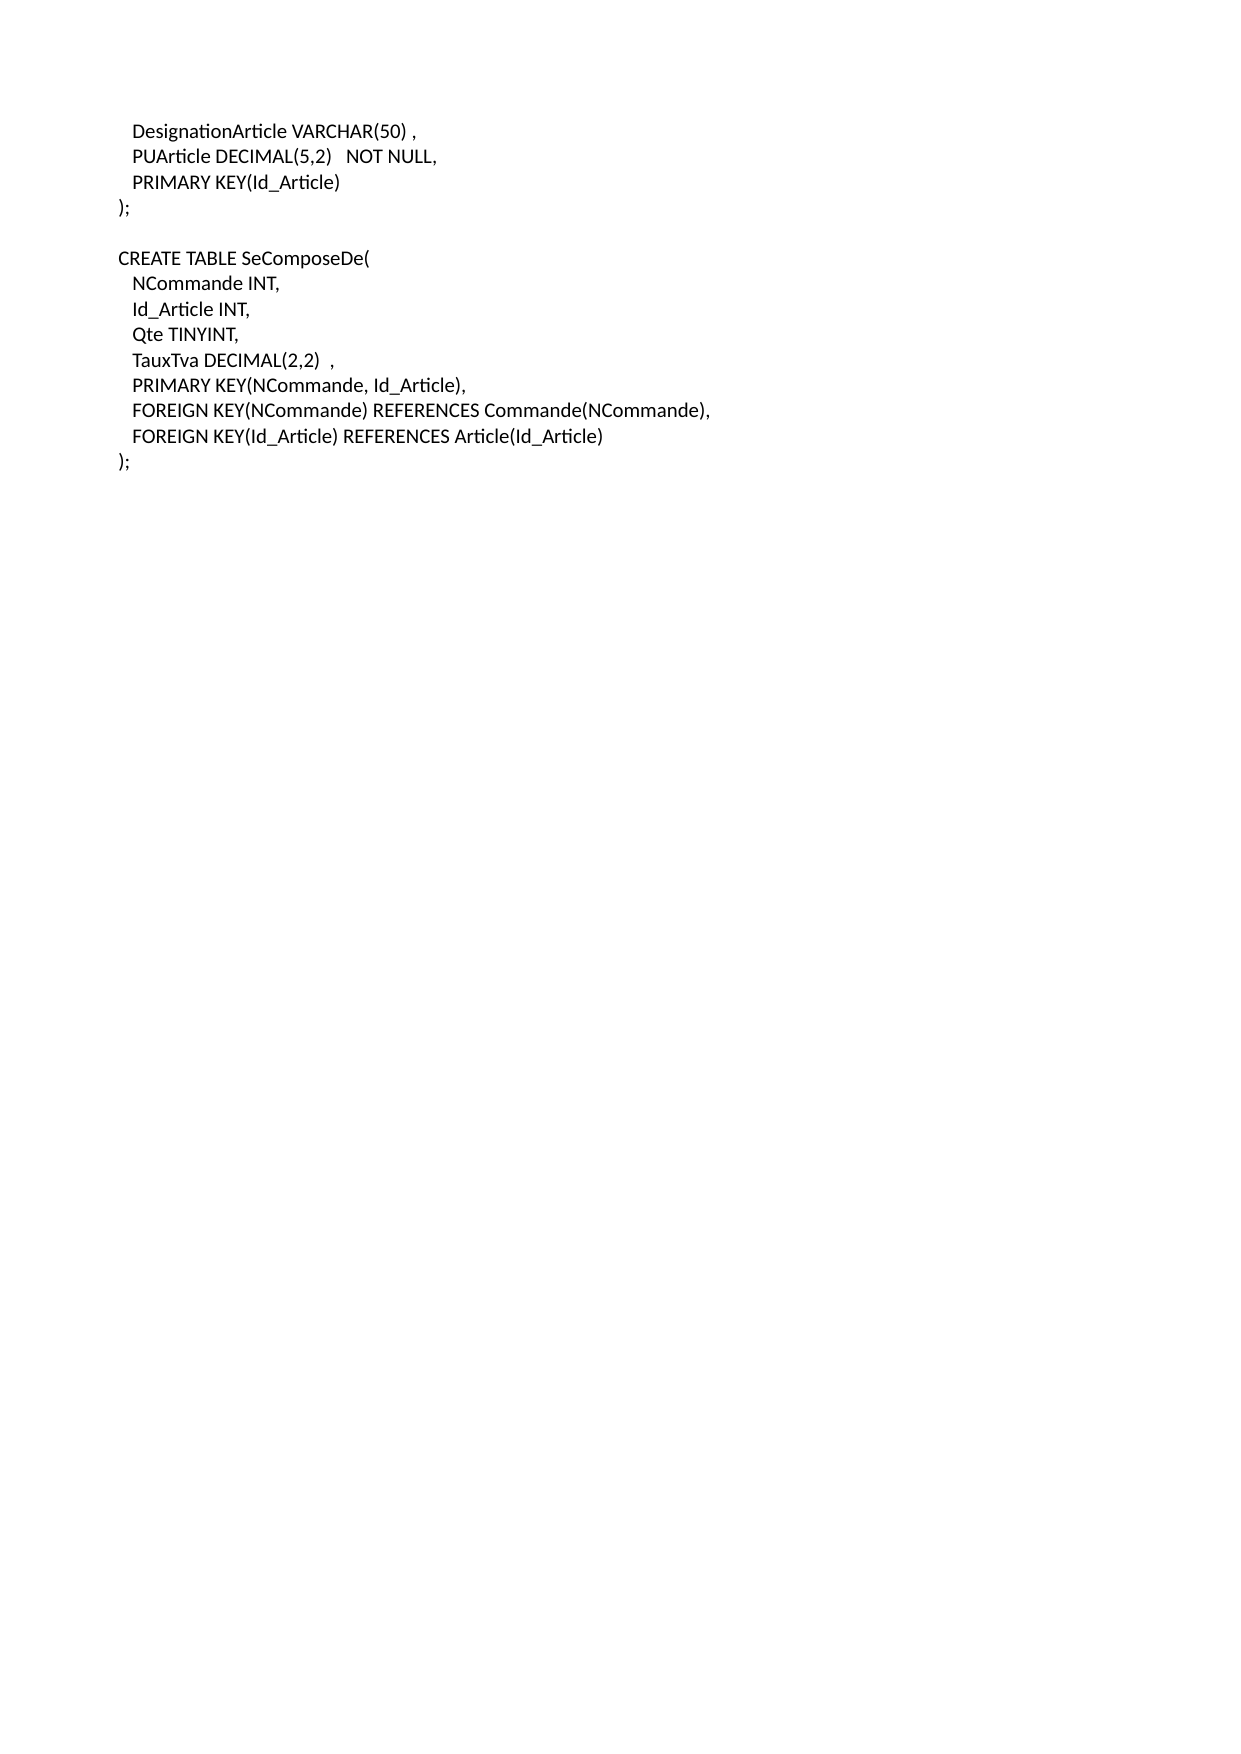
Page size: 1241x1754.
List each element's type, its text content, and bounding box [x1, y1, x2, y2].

text PRIMARY KEY(NCommande, Id_Article), [118, 372, 1122, 398]
text NCommande INT, [118, 271, 1122, 296]
text ); [118, 448, 1122, 474]
text PUArticle DECIMAL(5,2) NOT NULL, [118, 143, 1122, 169]
text ); [118, 194, 1122, 220]
text FOREIGN KEY(NCommande) REFERENCES Commande(NCommande), [118, 398, 1122, 423]
text DesignationArticle VARCHAR(50) , [118, 118, 1122, 143]
text PRIMARY KEY(Id_Article) [118, 169, 1122, 194]
text Id_Article INT, [118, 296, 1122, 321]
text CREATE TABLE SeComposeDe( [118, 245, 1122, 271]
text TauxTva DECIMAL(2,2) , [118, 347, 1122, 372]
text Qte TINYINT, [118, 321, 1122, 347]
text FOREIGN KEY(Id_Article) REFERENCES Article(Id_Article) [118, 423, 1122, 448]
